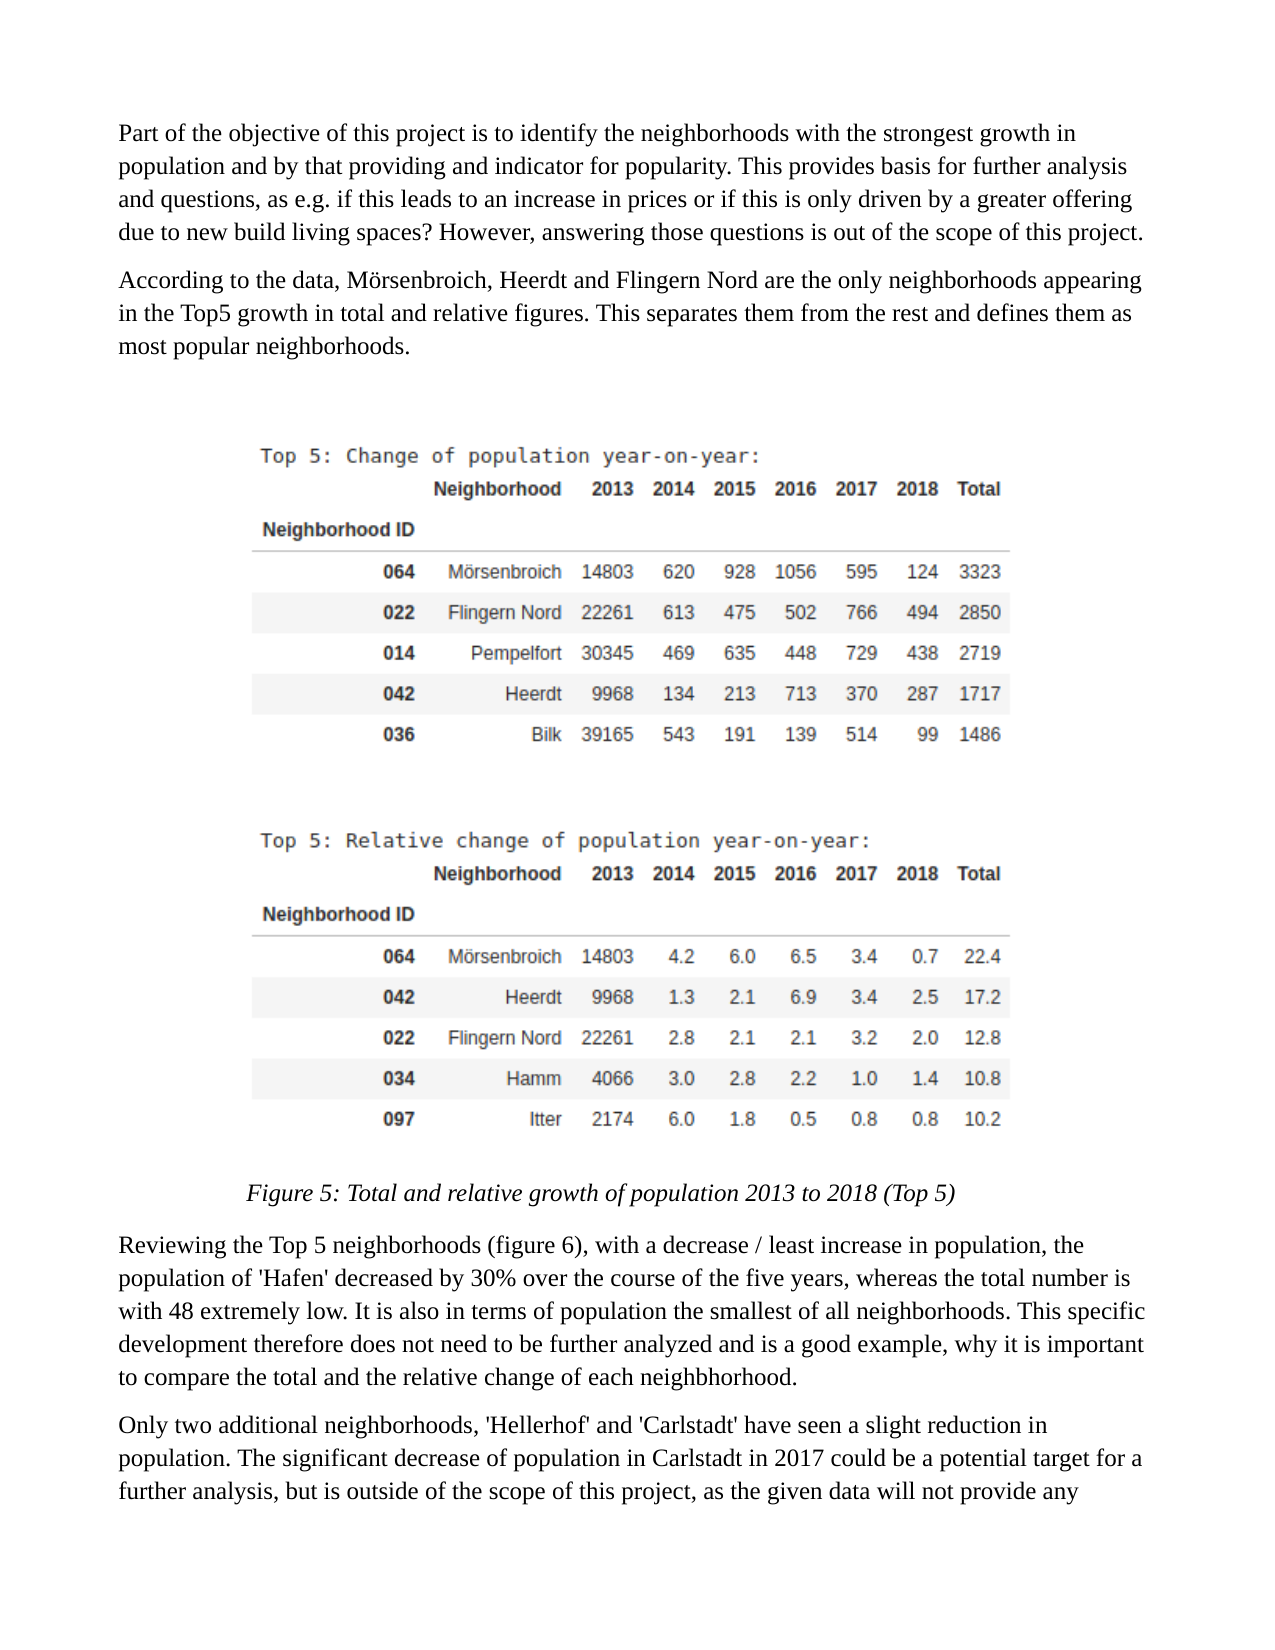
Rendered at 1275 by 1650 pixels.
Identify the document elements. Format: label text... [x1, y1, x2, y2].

picture [246, 438, 1029, 1173]
text Figure 5: Total and relative growth of population 2013 to 2018 (Top 5) [246, 1173, 1029, 1207]
text Reviewing the Top 5 neighborhoods (figure 6), with a decrease / least increase in population, the population of 'Hafen' decreased by 30% over the course of the five years, whereas the total number is with 48 extremely low. It is also in terms of population the smallest of all neighborhoods. This specific development therefore does not need to be further analyzed and is a good example, why it is important to compare the total and the relative change of each neighbhorhood. [118, 426, 1157, 1391]
text According to the data, Mörsenbroich, Heerdt and Flingern Nord are the only neighborhoods appearing in the Top5 growth in total and relative figures. This separates them from the rest and defines them as most popular neighborhoods. [118, 265, 1157, 359]
text Part of the objective of this project is to identify the neighborhoods with the strongest growth in population and by that providing and indicator for popularity. This provides basis for further analysis and questions, as e.g. if this leads to an increase in prices or if this is only driven by a greater offering due to new build living spaces? However, answering those questions is out of the scope of this project. [118, 118, 1157, 246]
text Only two additional neighborhoods, 'Hellerhof' and 'Carlstadt' have seen a slight reduction in population. The significant decrease of population in Carlstadt in 2017 could be a potential target for a further analysis, but is outside of the scope of this project, as the given data will not provide any [118, 1410, 1157, 1505]
